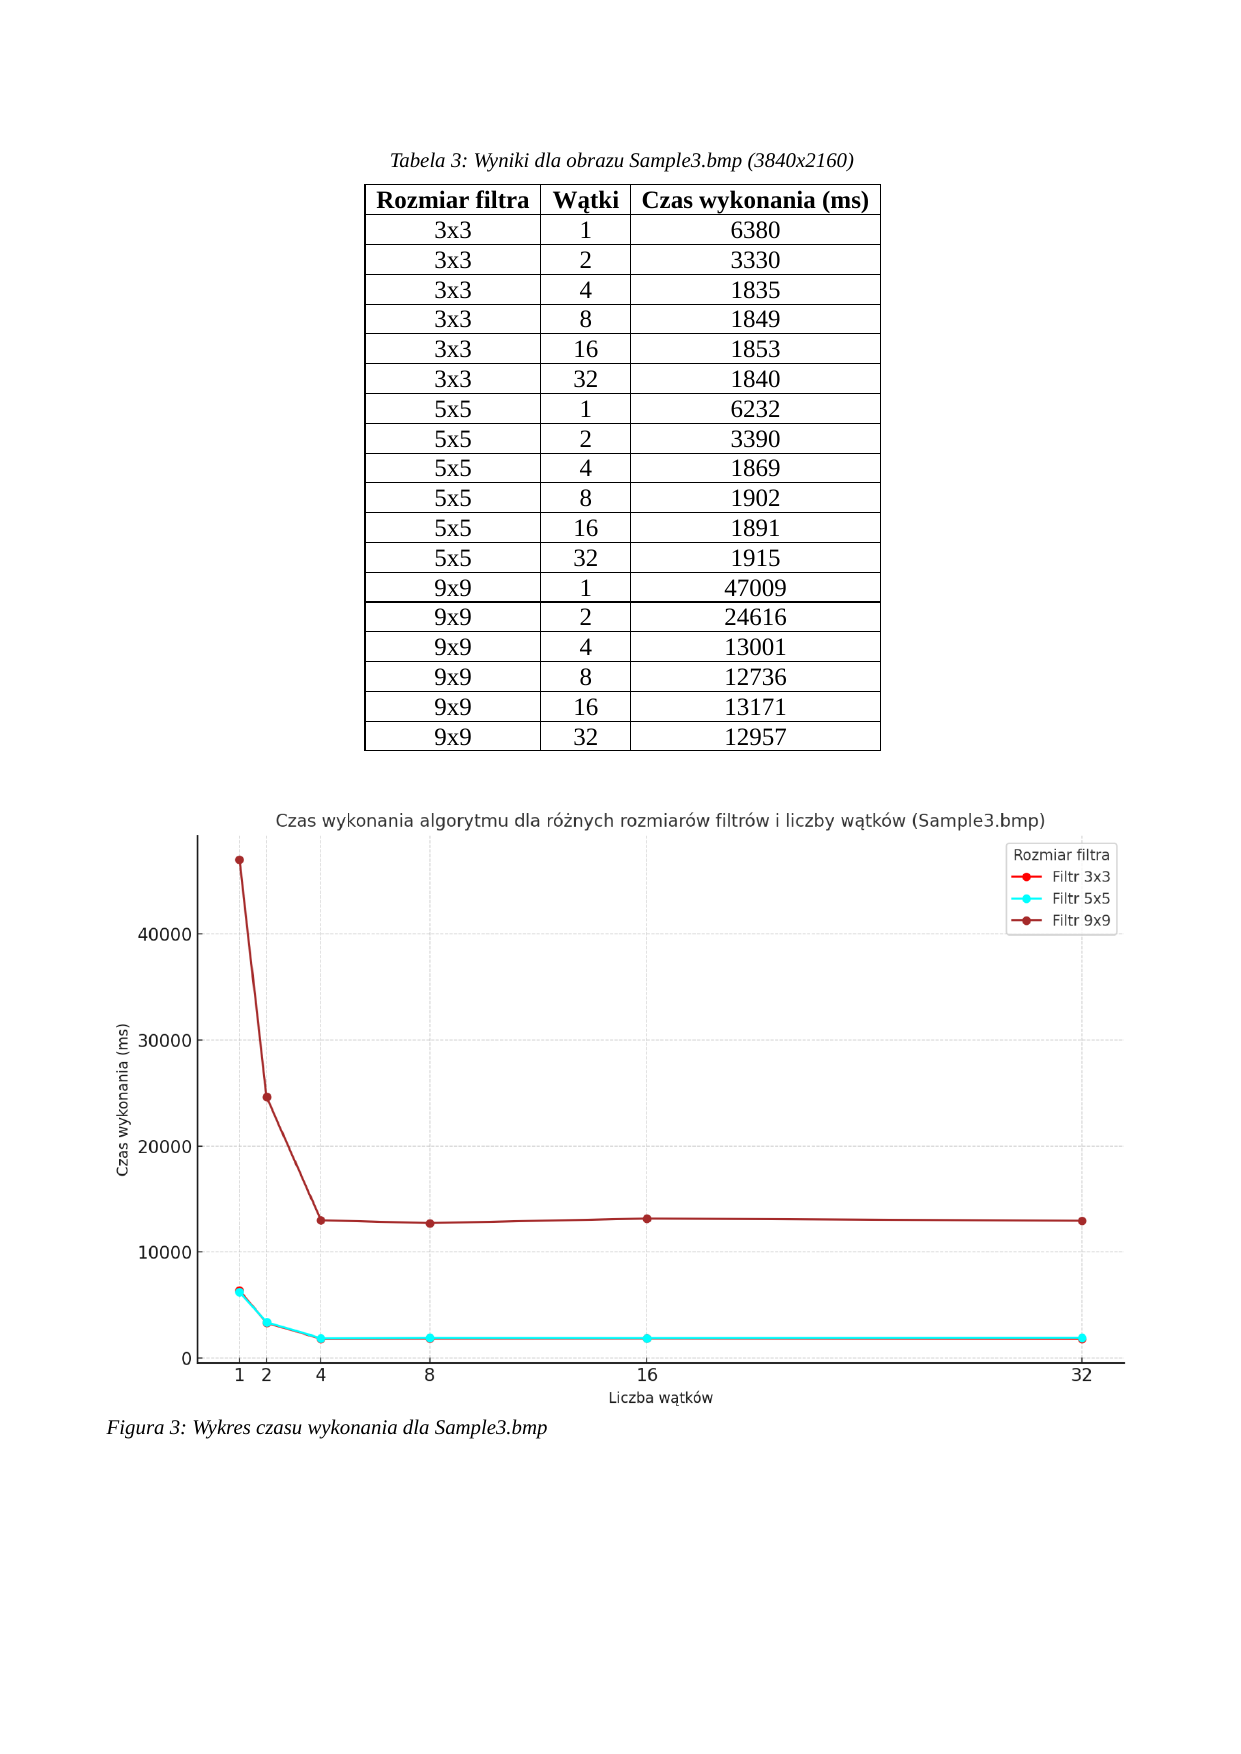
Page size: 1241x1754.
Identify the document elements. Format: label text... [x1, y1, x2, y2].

table_cell 1915 [631, 543, 880, 572]
table_cell 24616 [631, 603, 880, 631]
table_cell 4 [541, 632, 630, 661]
text Figura 3: Wykres czasu wykonania dla Sample3.bmp [106, 1416, 1134, 1439]
table_cell 32 [541, 543, 630, 572]
table_cell 5x5 [366, 543, 540, 572]
table_cell 47009 [631, 573, 880, 601]
table_cell 8 [541, 305, 630, 333]
table_cell 2 [541, 424, 630, 452]
table_cell 13171 [631, 692, 880, 721]
table_cell 8 [541, 483, 630, 512]
table_cell 13001 [631, 632, 880, 661]
table_cell 5x5 [366, 483, 540, 512]
table_cell 1840 [631, 364, 880, 393]
table_cell 9x9 [366, 573, 540, 601]
table_cell 5x5 [366, 513, 540, 542]
table_cell 4 [541, 275, 630, 303]
table_cell 3x3 [366, 215, 540, 244]
table_header Wątki [541, 185, 630, 214]
table_cell 5x5 [366, 454, 540, 482]
table_cell 16 [541, 513, 630, 542]
table_cell 3x3 [366, 364, 540, 393]
table_cell 1853 [631, 334, 880, 363]
table_cell 32 [541, 722, 630, 750]
table_cell 1891 [631, 513, 880, 542]
table_cell 4 [541, 454, 630, 482]
table_cell 32 [541, 364, 630, 393]
table_cell 16 [541, 692, 630, 721]
text Tabela 3: Wyniki dla obrazu Sample3.bmp (3840x2160) [94, 148, 1152, 172]
table_cell 3x3 [366, 275, 540, 303]
table_cell 5x5 [366, 394, 540, 423]
table_cell 3330 [631, 245, 880, 274]
table_header Czas wykonania (ms) [631, 185, 880, 214]
table_cell 6380 [631, 215, 880, 244]
table_cell 12957 [631, 722, 880, 750]
picture [106, 802, 1134, 1416]
table_cell 1849 [631, 305, 880, 333]
table_cell 6232 [631, 394, 880, 423]
table_header Rozmiar filtra [366, 185, 540, 214]
table_cell 1 [541, 573, 630, 601]
table_cell 5x5 [366, 424, 540, 452]
table_cell 3x3 [366, 245, 540, 274]
table_cell 8 [541, 662, 630, 691]
table_cell 9x9 [366, 692, 540, 721]
table_cell 1869 [631, 454, 880, 482]
table_cell 9x9 [366, 632, 540, 661]
table_cell 3390 [631, 424, 880, 452]
table_cell 16 [541, 334, 630, 363]
table_cell 1 [541, 394, 630, 423]
table_cell 12736 [631, 662, 880, 691]
table_cell 9x9 [366, 603, 540, 631]
table_cell 2 [541, 245, 630, 274]
table_cell 3x3 [366, 334, 540, 363]
table_cell 1902 [631, 483, 880, 512]
table_cell 9x9 [366, 722, 540, 750]
table_cell 1835 [631, 275, 880, 303]
table_cell 3x3 [366, 305, 540, 333]
table_cell 2 [541, 603, 630, 631]
table_cell 9x9 [366, 662, 540, 691]
table_cell 1 [541, 215, 630, 244]
